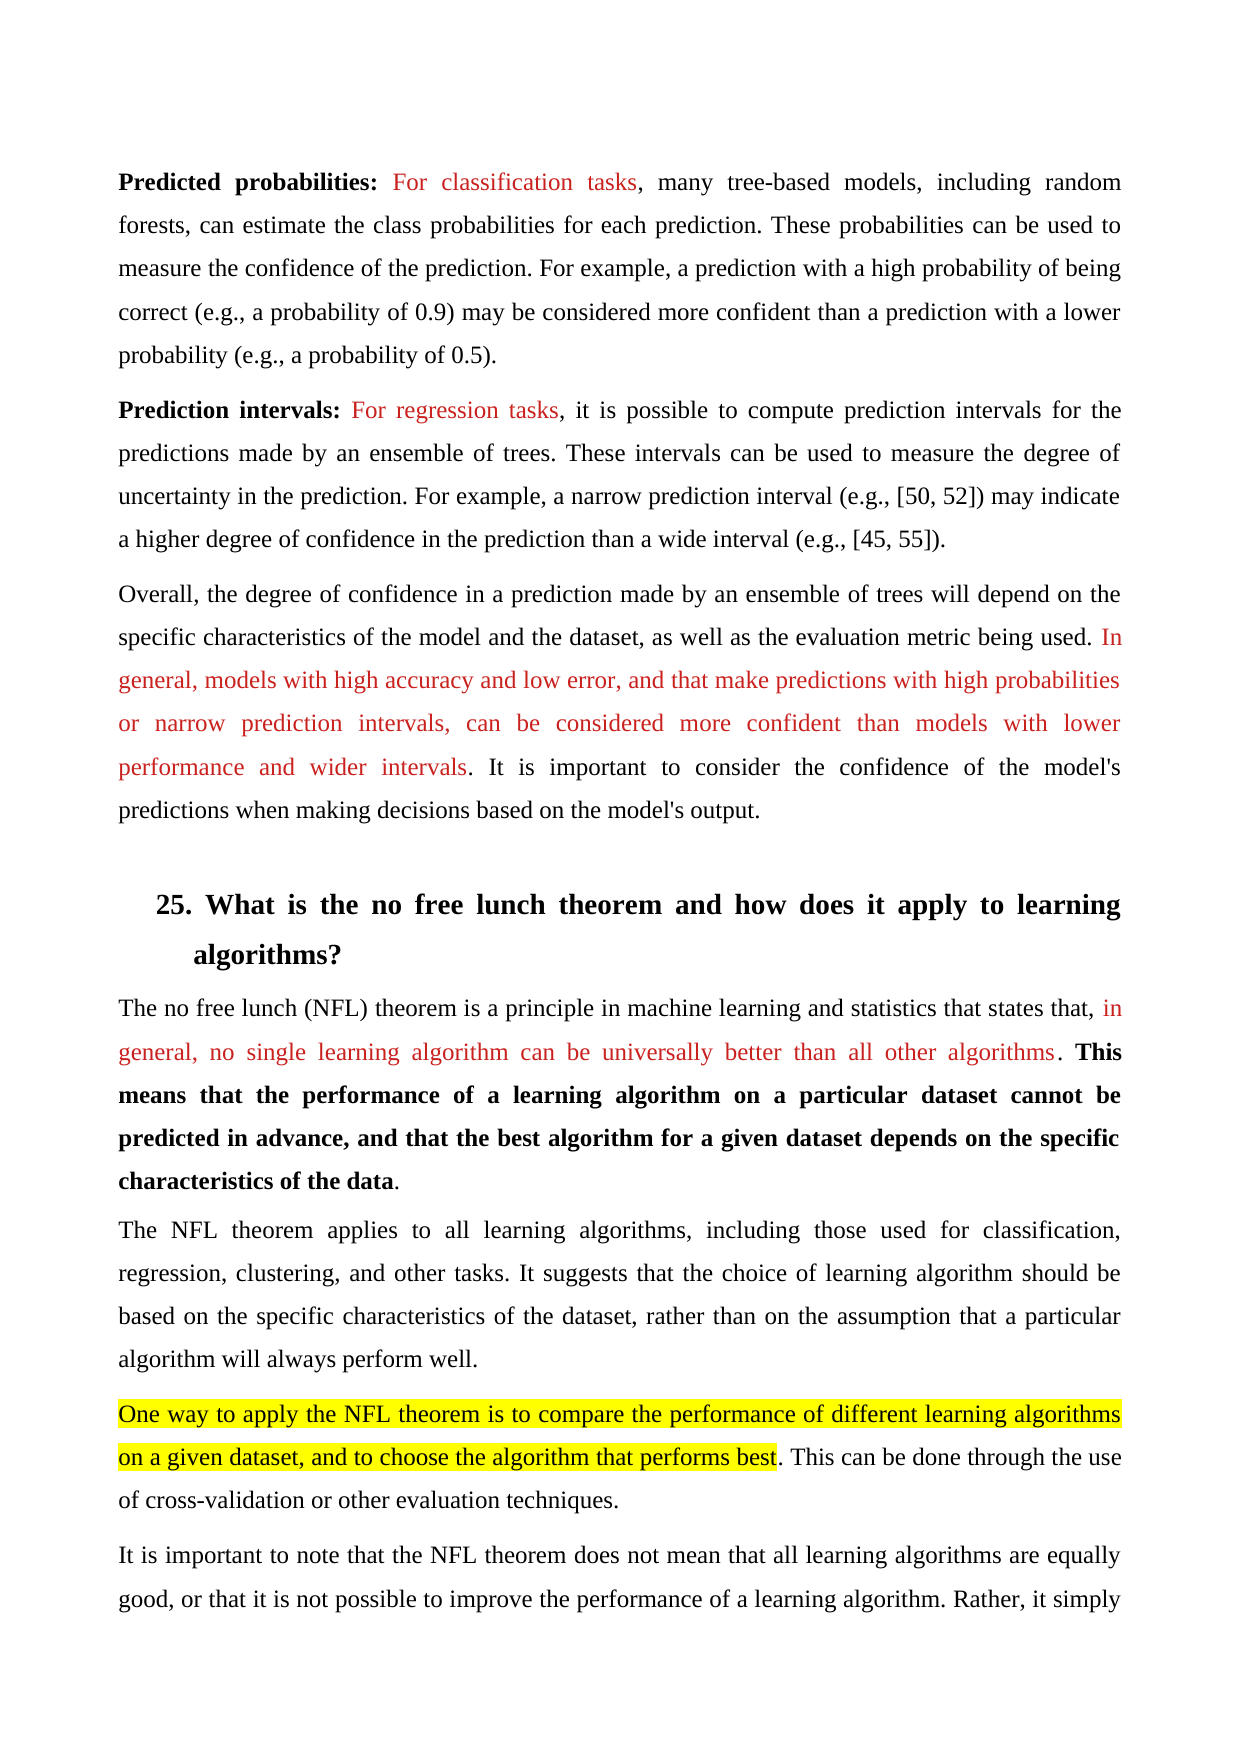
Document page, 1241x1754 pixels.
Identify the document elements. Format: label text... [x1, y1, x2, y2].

text Prediction intervals: For regression tasks, it is possible to compute prediction intervals for the predictions made by an ensemble of trees. These intervals can be used to measure the degree of uncertainty in the prediction. For example, a narrow prediction interval (e.g., [50, 52]) may indicate a higher degree of confidence in the prediction than a wide interval (e.g., [45, 55]). [118, 395, 1122, 553]
text Predicted probabilities: For classification tasks, many tree-based models, including random forests, can estimate the class probabilities for each prediction. These probabilities can be used to measure the confidence of the prediction. For example, a prediction with a high probability of being correct (e.g., a probability of 0.9) may be considered more confident than a prediction with a lower probability (e.g., a probability of 0.5). [118, 167, 1122, 368]
text Overall, the degree of confidence in a prediction made by an ensemble of trees will depend on the specific characteristics of the model and the dataset, as well as the evaluation metric being used. In general, models with high accuracy and low error, and that make predictions with high probabilities or narrow prediction intervals, can be considered more confident than models with lower performance and wider intervals. It is important to consider the confidence of the model's predictions when making decisions based on the model's output. [118, 579, 1122, 823]
text It is important to note that the NFL theorem does not mean that all learning algorithms are equally good, or that it is not possible to improve the performance of a learning algorithm. Rather, it simply [118, 1541, 1122, 1612]
list What is the no free lunch theorem and how does it apply to learning algorithms? [156, 887, 1122, 971]
text One way to apply the NFL theorem is to compare the performance of different learning algorithms on a given dataset, and to choose the algorithm that performs best. This can be done through the use of cross-validation or other evaluation techniques. [118, 1399, 1122, 1514]
text The NFL theorem applies to all learning algorithms, including those used for classification, regression, clustering, and other tasks. It suggests that the choice of learning algorithm should be based on the specific characteristics of the dataset, rather than on the assumption that a particular algorithm will always perform well. [118, 1215, 1122, 1373]
text The no free lunch (NFL) theorem is a principle in machine learning and statistics that states that, in general, no single learning algorithm can be universally better than all other algorithms. This means that the performance of a learning algorithm on a particular dataset cannot be predicted in advance, and that the best algorithm for a given dataset depends on the specific characteristics of the data. [118, 993, 1122, 1195]
